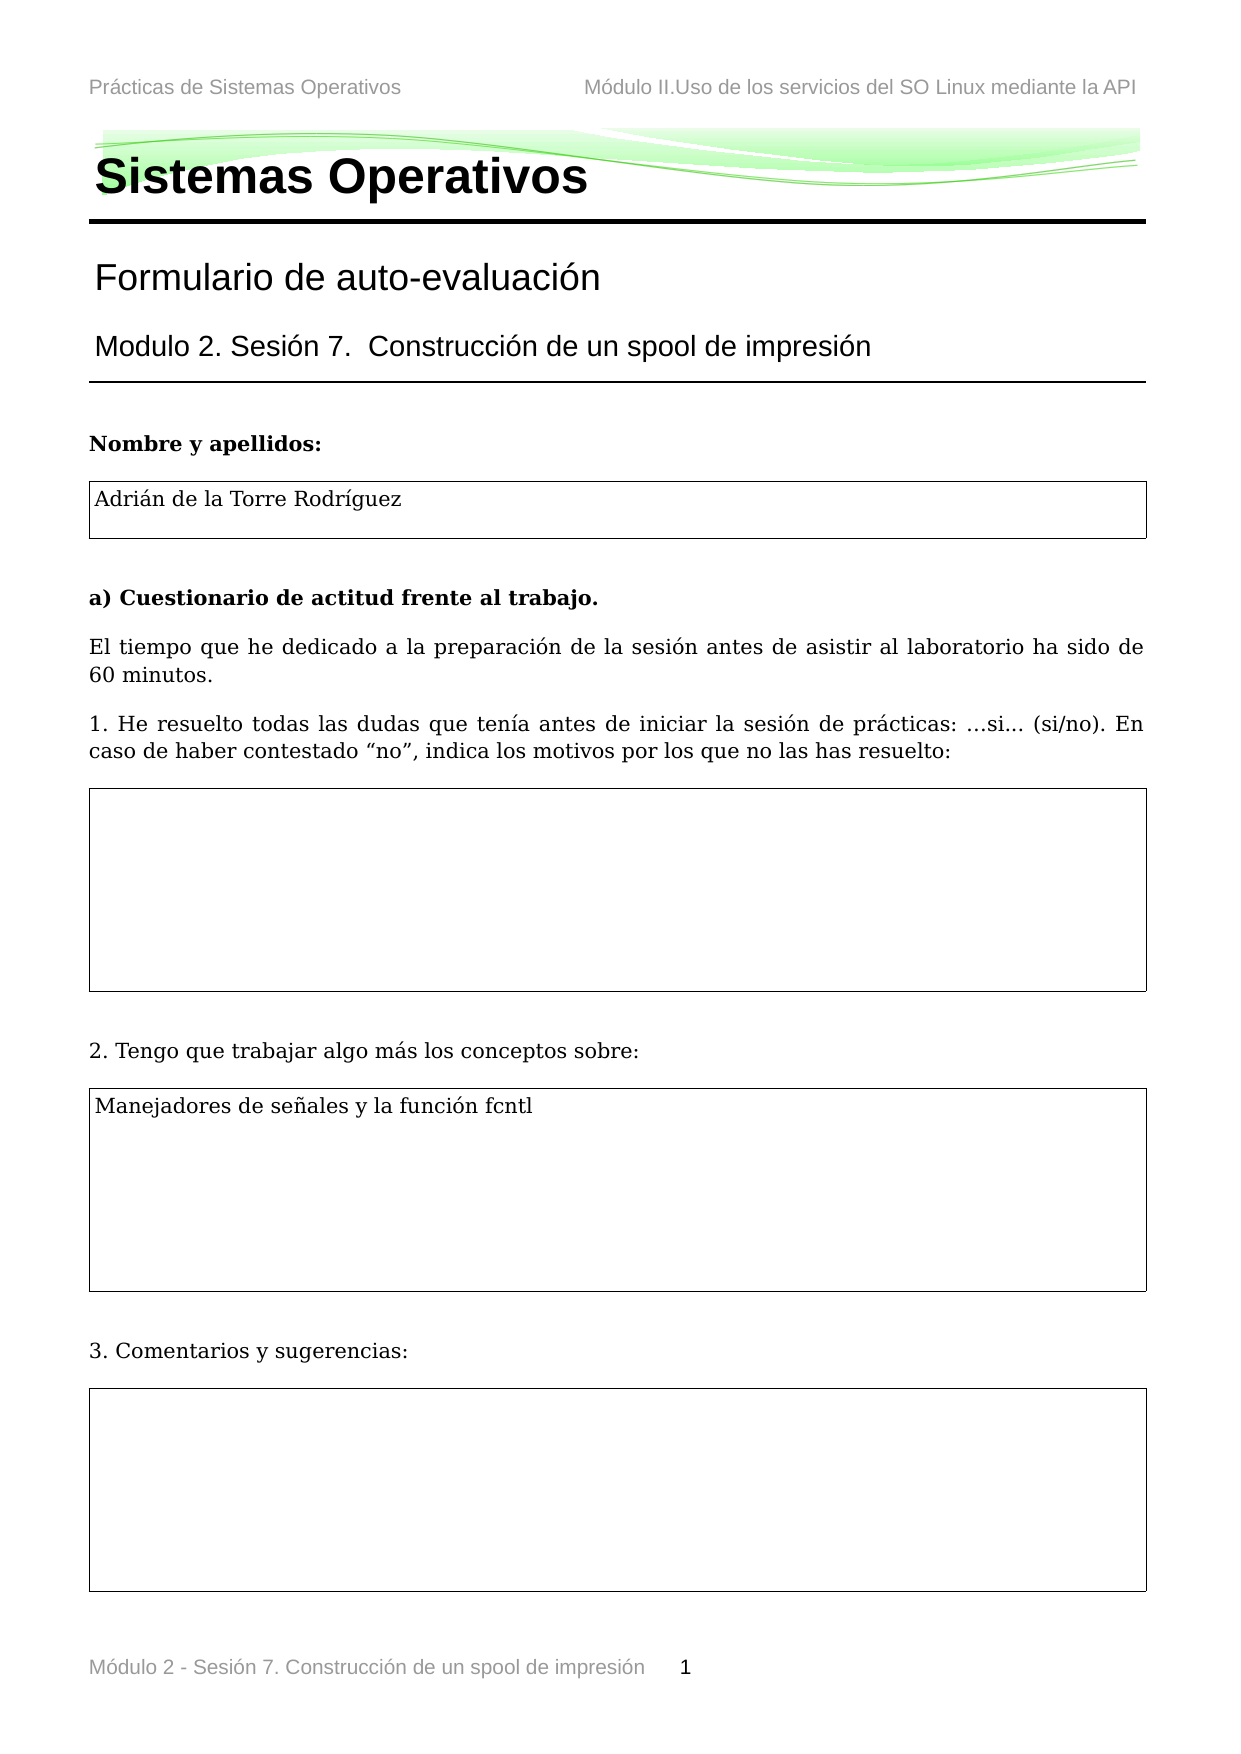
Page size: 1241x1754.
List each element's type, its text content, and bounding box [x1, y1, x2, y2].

picture [376, 171, 387, 189]
table_header [90, 1389, 1146, 1591]
table_header Sistemas Operativos [89, 123, 1146, 219]
text El tiempo que he dedicado a la preparación de la sesión antes de asistir al laboratorio ha sido de 60 minutos. [89, 635, 1146, 687]
text 1. He resuelto todas las dudas que tenía antes de iniciar la sesión de prácticas: …si... (si/no). En caso de haber contestado “no”, indica los motivos por los que no las has resuelto: [89, 712, 1146, 764]
text 3. Comentarios y sugerencias: [89, 1339, 1146, 1364]
table_header Adrián de la Torre Rodríguez [90, 482, 1146, 537]
text a) Cuestionario de actitud frente al trabajo. [89, 586, 1146, 611]
table_header Formulario de auto-evaluación Modulo 2. Sesión 7. Construcción de un spool de impresión [89, 224, 1146, 381]
table_header [90, 789, 1146, 991]
text 2. Tengo que trabajar algo más los conceptos sobre: [89, 1039, 1146, 1064]
text Nombre y apellidos: [89, 432, 1146, 456]
table_header Manejadores de señales y la función fcntl [90, 1089, 1146, 1291]
picture [94, 128, 1141, 195]
